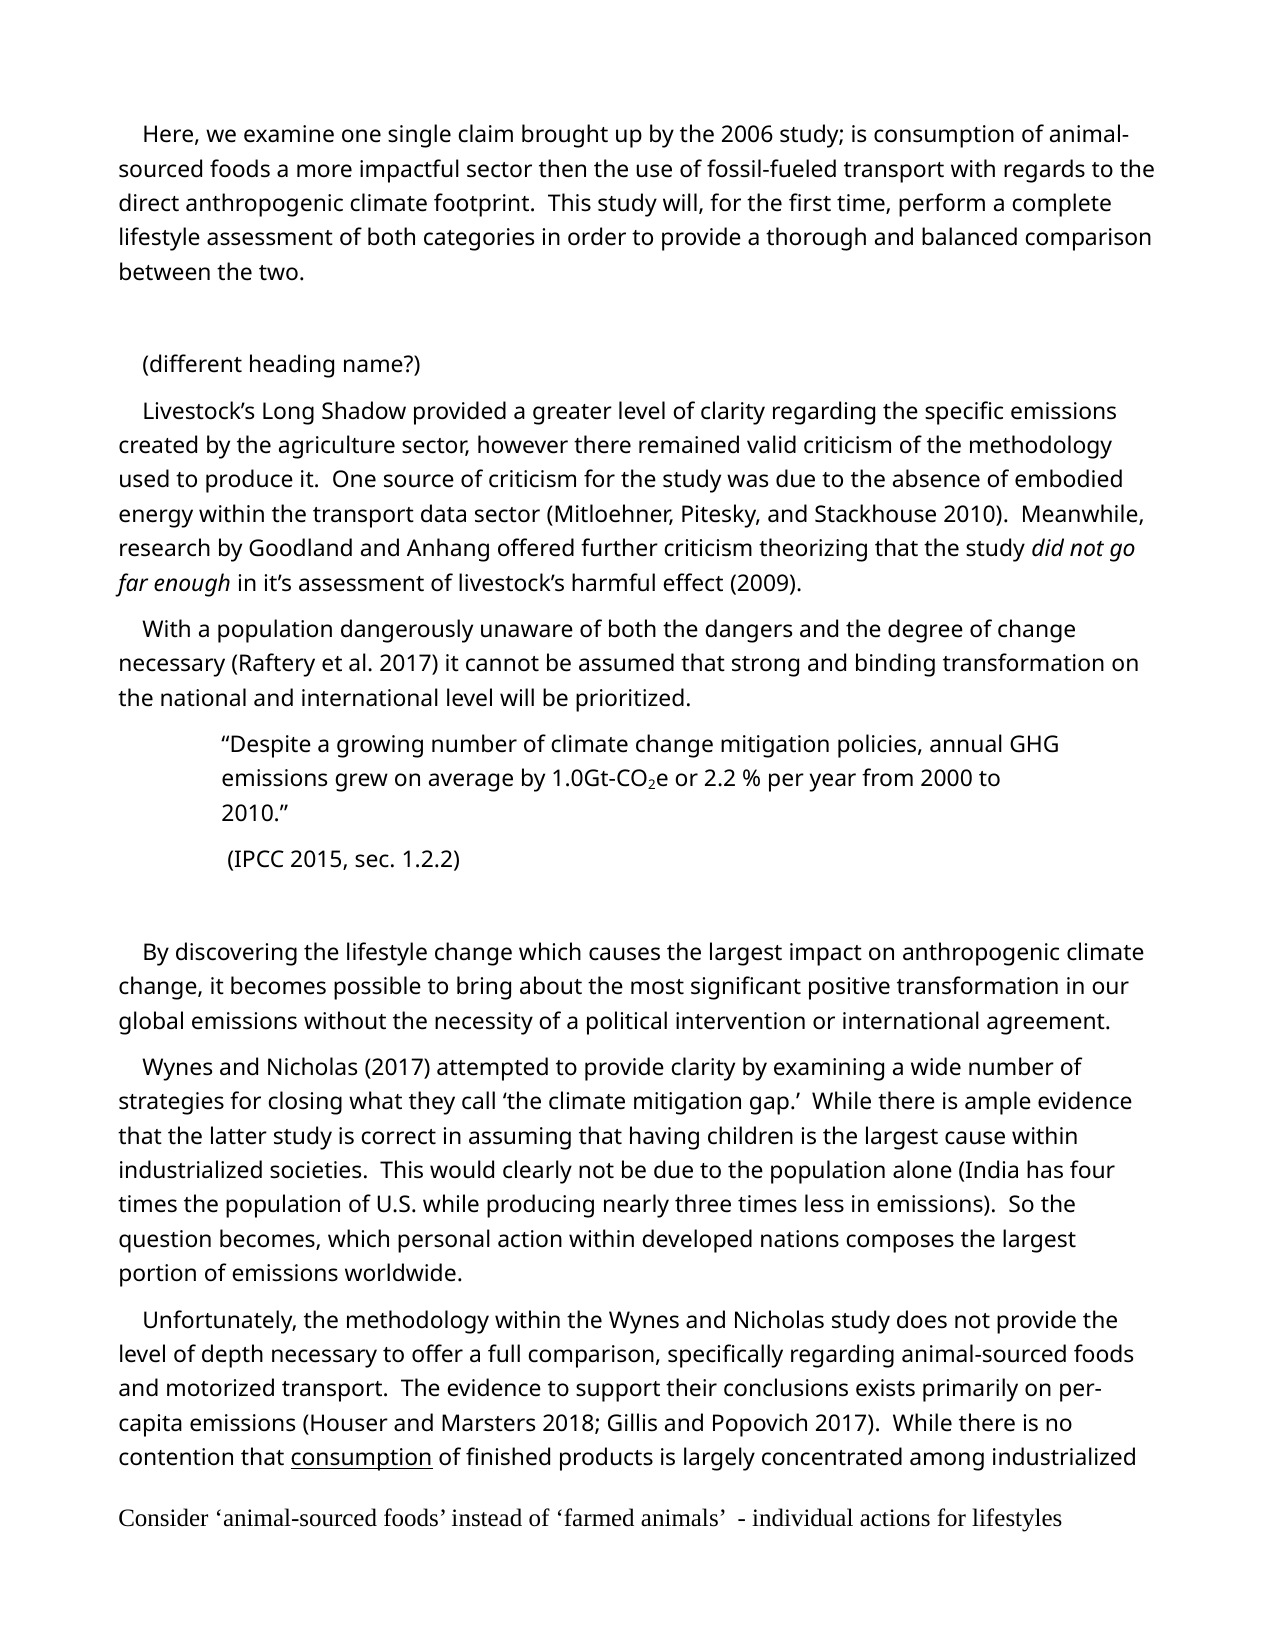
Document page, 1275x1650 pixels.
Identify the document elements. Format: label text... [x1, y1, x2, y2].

text Here, we examine one single claim brought up by the 2006 study; is consumption of animal-sourced foods a more impactful sector then the use of fossil-fueled transport with regards to the direct anthropogenic climate footprint. This study will, for the first time, perform a complete lifestyle assessment of both categories in order to provide a thorough and balanced comparison between the two. [118, 118, 1157, 287]
text (different heading name?) [118, 348, 1157, 379]
text Wynes and Nicholas (2017) attempted to provide clarity by examining a wide number of strategies for closing what they call ‘the climate mitigation gap.’ While there is ample evidence that the latter study is correct in assuming that having children is the largest cause within industrialized societies. This would clearly not be due to the population alone (India has four times the population of U.S. while producing nearly three times less in emissions). So the question becomes, which personal action within developed nations composes the largest portion of emissions worldwide. [118, 1051, 1157, 1288]
text Livestock’s Long Shadow provided a greater level of clarity regarding the specific emissions created by the agriculture sector, however there remained valid criticism of the methodology used to produce it. One source of criticism for the study was due to the absence of embodied energy within the transport data sector (Mitloehner, Pitesky, and Stackhouse 2010). Meanwhile, research by Goodland and Anhang offered further criticism theorizing that the study did not go far enough in it’s assessment of livestock’s harmful effect (2009). [118, 395, 1157, 598]
text “Despite a growing number of climate change mitigation policies, annual GHG emissions grew on average by 1.0Gt-CO2e or 2.2 % per year from 2000 to 2010.” [221, 728, 1073, 828]
text (IPCC 2015, sec. 1.2.2) [221, 843, 1157, 874]
text By discovering the lifestyle change which causes the largest impact on anthropogenic climate change, it becomes possible to bring about the most significant positive transformation in our global emissions without the necessity of a political intervention or international agreement. [118, 936, 1157, 1036]
text With a population dangerously unaware of both the dangers and the degree of change necessary (Raftery et al. 2017) it cannot be assumed that strong and binding transformation on the national and international level will be prioritized. [118, 613, 1157, 713]
text Unfortunately, the methodology within the Wynes and Nicholas study does not provide the level of depth necessary to offer a full comparison, specifically regarding animal-sourced foods and motorized transport. The evidence to support their conclusions exists primarily on per-capita emissions (Houser and Marsters 2018; Gillis and Popovich 2017). While there is no contention that consumption of finished products is largely concentrated among industrialized [118, 1303, 1157, 1472]
